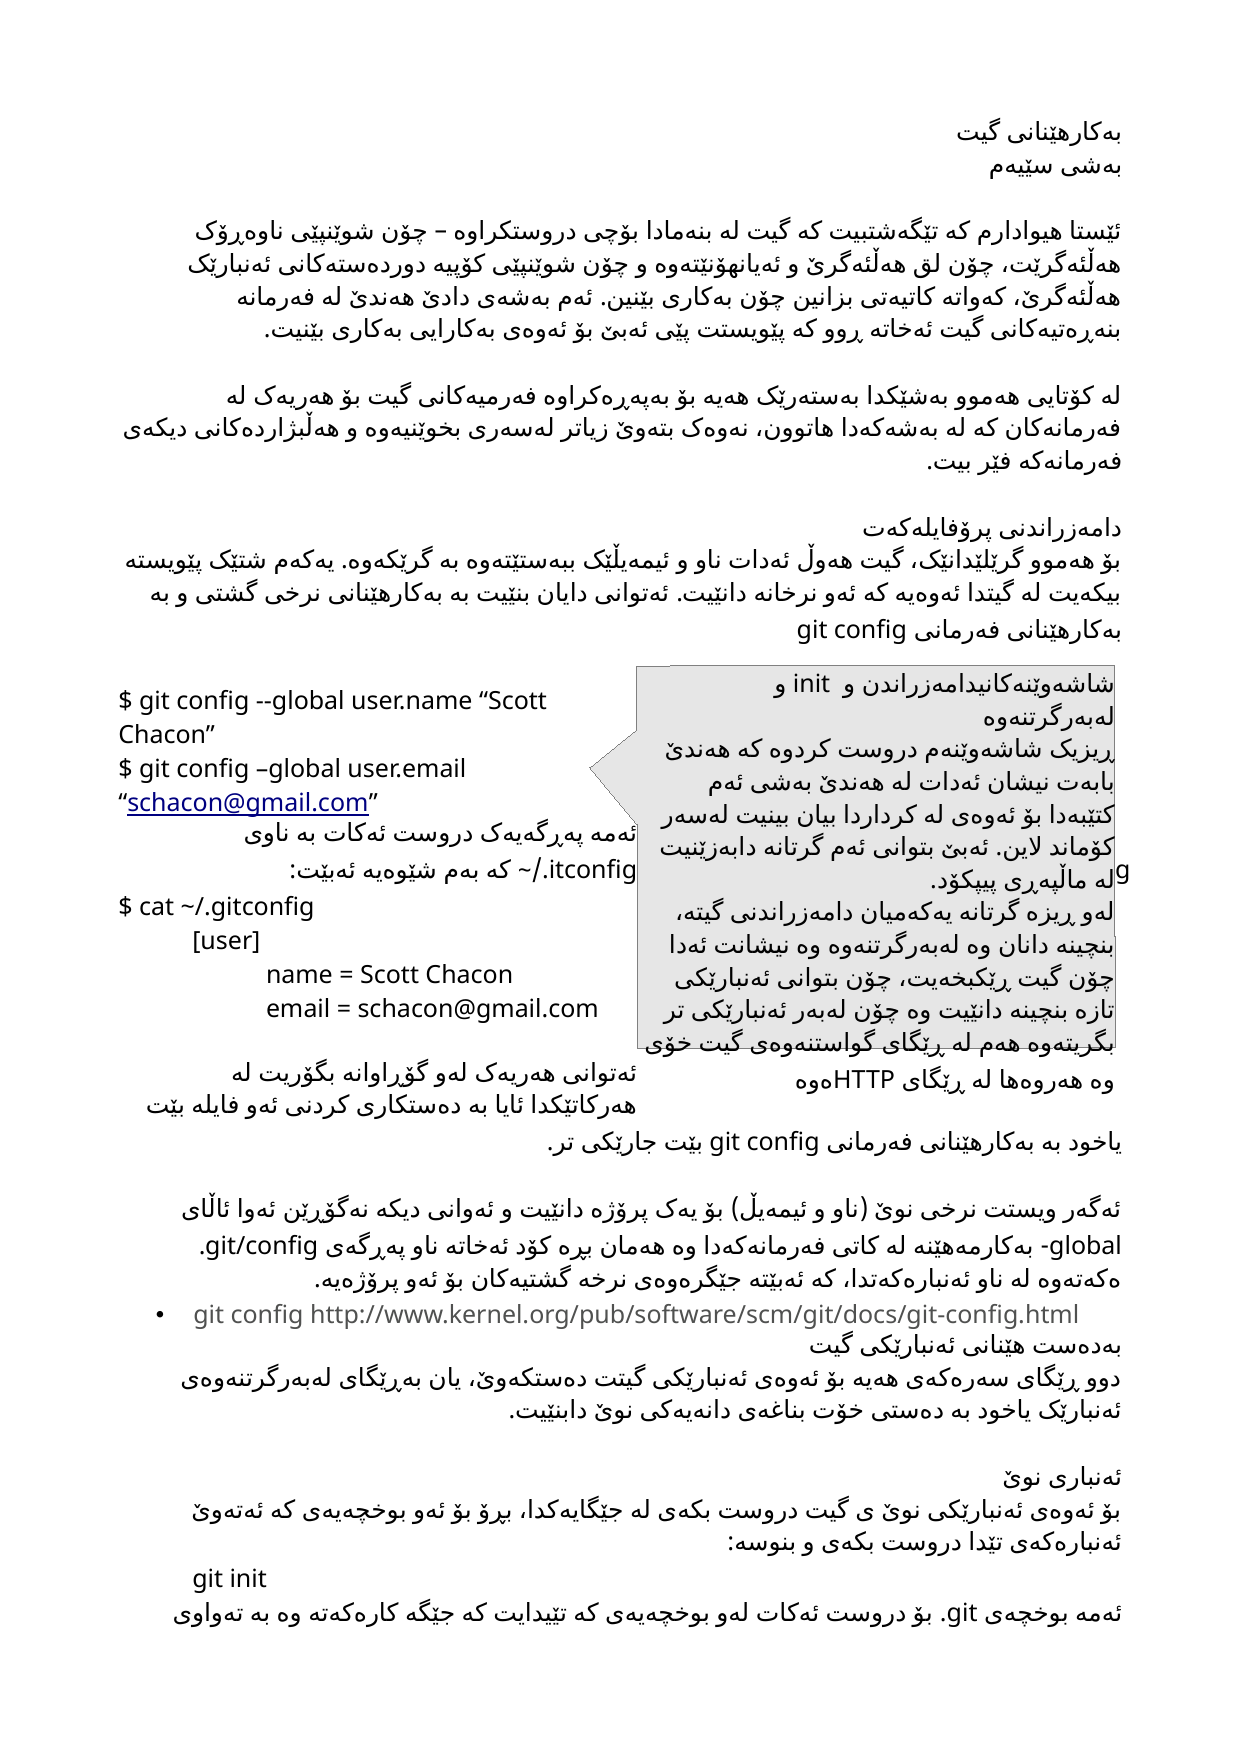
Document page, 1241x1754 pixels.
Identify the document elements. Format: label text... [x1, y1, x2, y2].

text email = schacon@gmail.com [118, 991, 637, 1025]
text ئەمە بوخچەی git. بۆ دروست ئەکات لەو بوخچەیەی کە تێیدایت کە جێگە کارەکەتە وە بە تەواوی بەتاڵە. ئەگەر ویستت لەگەڵ دروست کردندا چی لە ناو بوخچەکەتدا هەیە بیکەیە ناو ئەنبارەکەوە ئەوا [118, 1595, 1122, 1632]
text لە کۆتایی هەموو بەشێکدا بەستەرێک هەیە بۆ بەپەڕەکراوە فەرمیەکانی گیت بۆ هەریەک لە فەرمانەکان کە لە بەشەکەدا هاتوون، نەوەک بتەوێ زیاتر لەسەری بخوێنیەوە و هەڵبژاردەکانی دیکەی فەرمانەکە فێر بیت. [118, 382, 1122, 480]
text $ git config –global user.email “schacon@gmail.com” [118, 751, 631, 819]
text ئەمە پەڕگەیەک دروست ئەکات بە ناوی gitconfig./~ کە بەم شێوەیە ئەبێت: [118, 819, 637, 888]
list git config http://www.kernel.org/pub/software/scm/git/docs/git-config.html [156, 1297, 1122, 1331]
text بەدەست هێنانی ئەنبارێکی گیت [118, 1331, 1122, 1364]
text $ cat ~/.gitconfig [118, 888, 637, 922]
text ئێستا هیوادارم کە تێگەشتبیت کە گیت لە بنەمادا بۆچی دروستکراوە – چۆن شوێنپێی ناوەڕۆک هەڵئەگرێت، چۆن لق هەڵئەگرێ و ئەیانهۆنێتەوە و چۆن شوێنپێی کۆپیە دوردەستەکانی ئەنبارێک هەڵئەگرێ، کەواتە کاتیەتی بزانین چۆن بەکاری بێنین. ئەم بەشەی دادێ هەندێ لە فەرمانە بنەڕەتیەکانی گیت ئەخاتە ڕوو کە پێویستت پێی ئەبێ بۆ ئەوەی بەکارایی بەکاری بێنیت. [118, 217, 1122, 348]
text $ git config --global user.name “Scott Chacon” [118, 683, 636, 751]
text دوو ڕێگای سەرەکەی هەیە بۆ ئەوەی ئەنبارێکی گیتت دەستکەوێ، یان بەڕێگای لەبەرگرتنەوەی ئەنبارێک یاخود بە دەستی خۆت بناغەی دانەیەکی نوێ دابنێیت. [118, 1364, 1122, 1429]
text [user] [118, 922, 637, 957]
text بۆ ئەوەی ئەنبارێکی نوێ ی گیت دروست بکەی لە جێگایەکدا، بڕۆ بۆ ئەو بوخچەیەی کە ئەتەوێ ئەنبارەکەی تێدا دروست بکەی و بنوسە: [118, 1496, 1122, 1561]
text git init [118, 1561, 1122, 1595]
text [1115, 922, 1122, 957]
text ئەنباری نوێ [118, 1463, 1122, 1496]
text ئەتوانی هەریەک لەو گۆڕاوانە بگۆریت لە هەرکاتێکدا ئایا بە دەستکاری کردنی ئەو فایلە بێت یاخود بە بەکارهێنانی فەرمانی git config بێت جارێکی تر. [118, 1059, 1122, 1161]
text بۆ هەموو گرێلێدانێک، گیت هەوڵ ئەدات ناو و ئیمەیڵێک ببەستێتەوە بە گرێکەوە. یەکەم شتێک پێویستە بیکەیت لە گیتدا ئەوەیە کە ئەو نرخانە دانێیت. ئەتوانی دایان بنێیت بە بەکارهێنانی نرخی گشتی و بە بەکارهێنانی فەرمانی git config [118, 546, 1122, 648]
text ئەگەر ویستت نرخی نوێ (ناو و ئیمەیڵ) بۆ یەک پرۆژە دانێیت و ئەوانی دیکە نەگۆڕێن ئەوا ئاڵای global- بەکارمەهێنە لە کاتی فەرمانەکەدا وە هەمان بڕە کۆد ئەخاتە ناو پەڕگەی git/config. ەکەتەوە لە ناو ئەنبارەکەتدا، کە ئەبێتە جێگرەوەی نرخە گشتیەکان بۆ ئەو پرۆژەیە. [118, 1195, 1122, 1297]
text دامەزراندنی پرۆفایلەکەت [118, 514, 1122, 546]
text بەکارهێنانی گیت [118, 118, 1122, 151]
text بەشی سێیەم [118, 151, 1122, 183]
text name = Scott Chacon [118, 957, 637, 991]
